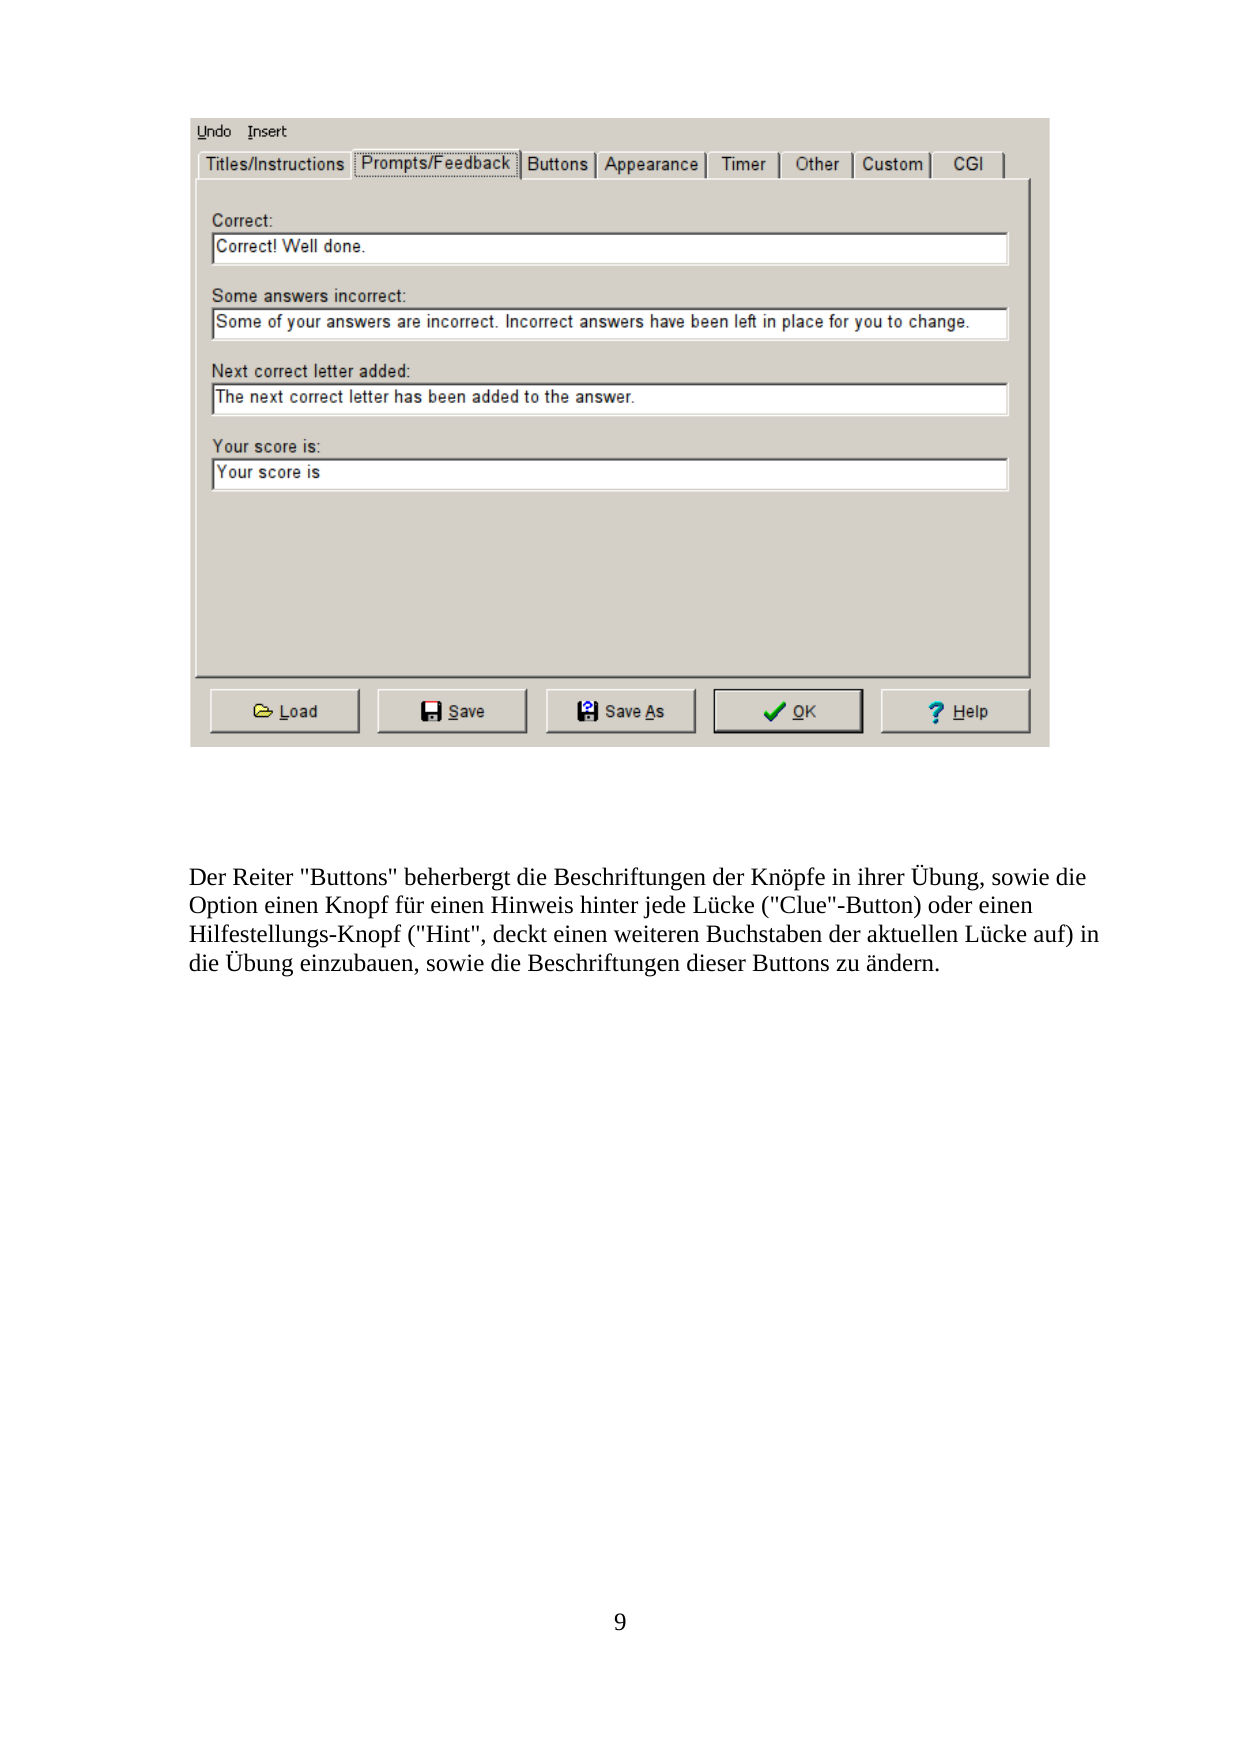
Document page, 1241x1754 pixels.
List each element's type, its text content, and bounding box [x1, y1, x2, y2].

picture [190, 118, 1050, 747]
text Der Reiter "Buttons" beherbergt die Beschriftungen der Knöpfe in ihrer Übung, sowie die Option einen Knopf für einen Hinweis hinter jede Lücke ("Clue"-Button) oder einen Hilfestellungs-Knopf ("Hint", deckt einen weiteren Buchstaben der aktuellen Lücke auf) in die Übung einzubauen, sowie die Beschriftungen dieser Buttons zu ändern. [188, 862, 1122, 977]
